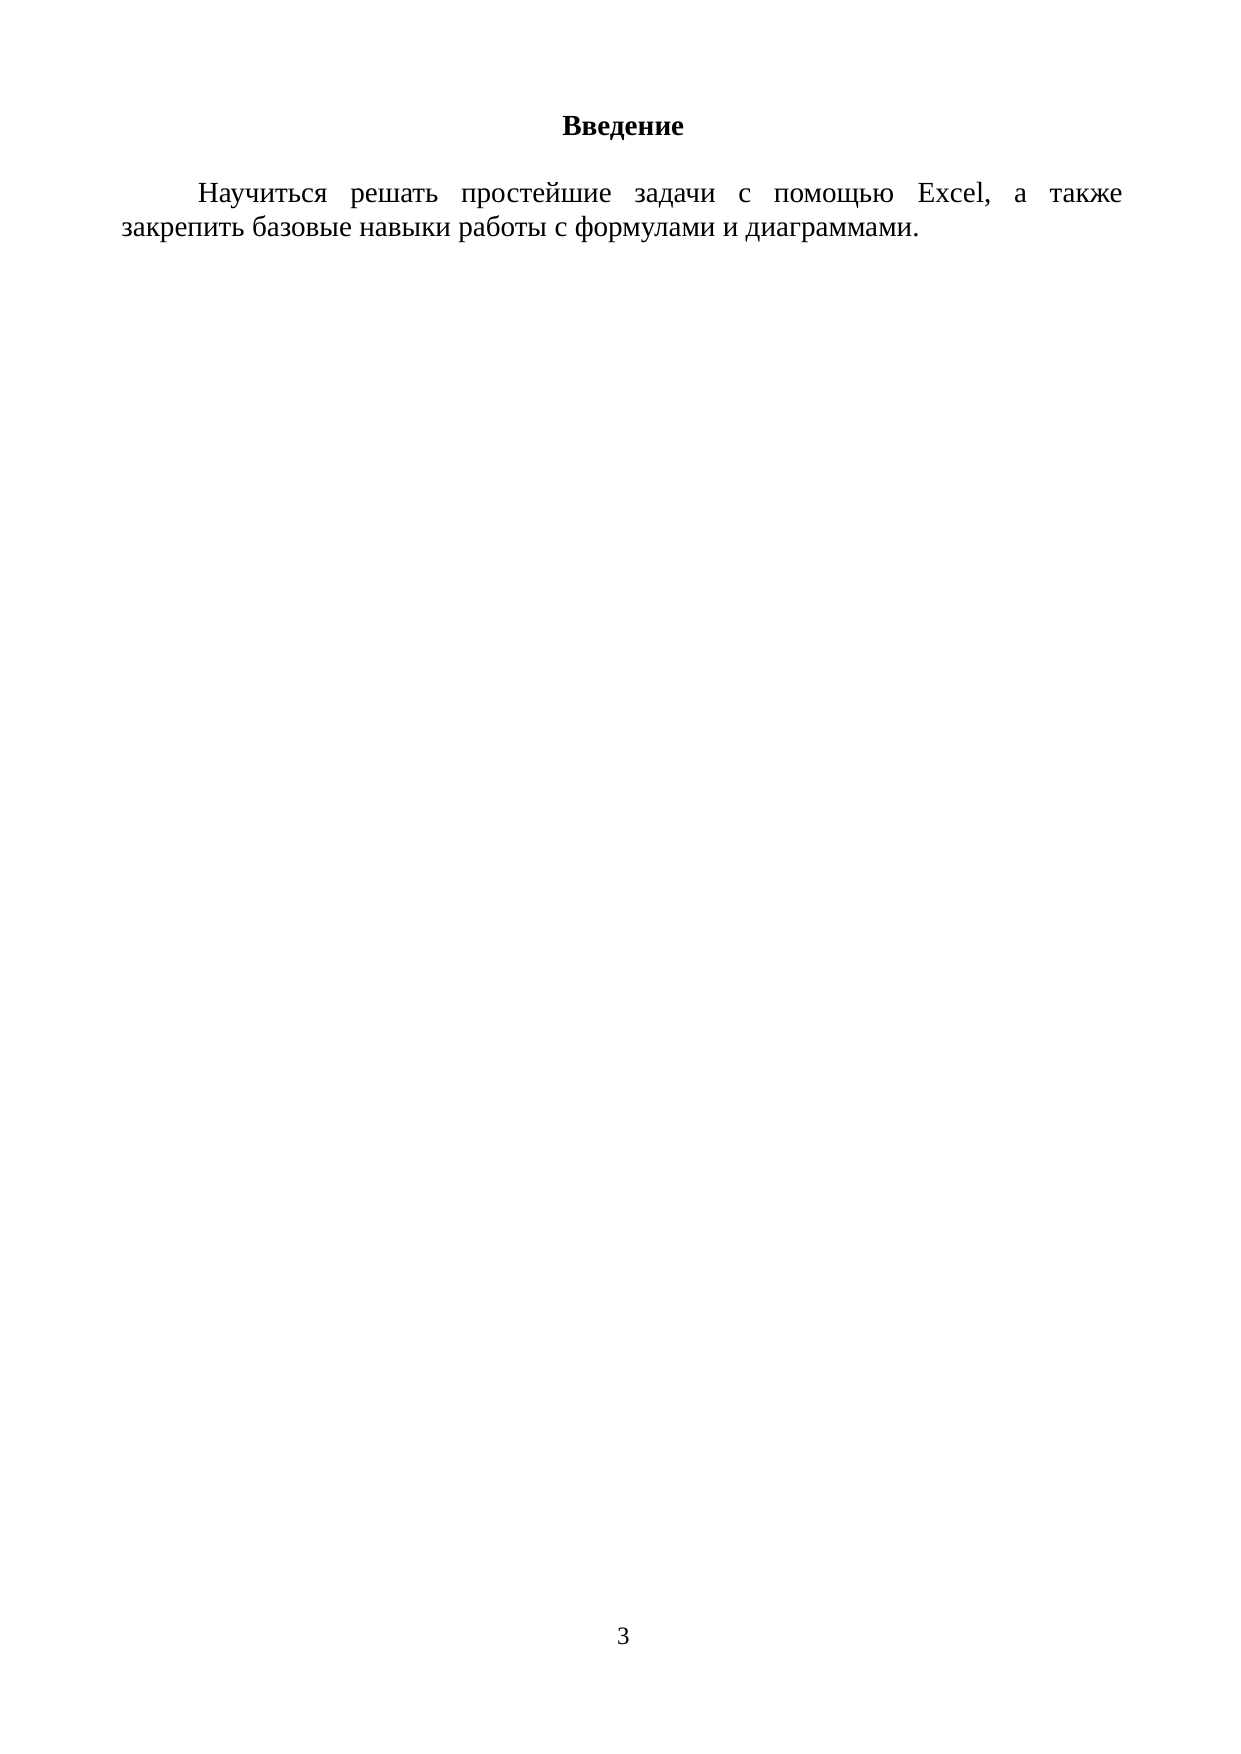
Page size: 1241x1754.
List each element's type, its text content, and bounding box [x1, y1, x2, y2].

text Научиться решать простейшие задачи с помощью Excel, а также закрепить базовые навыки работы с формулами и диаграммами. [121, 176, 1122, 243]
text Введение [124, 108, 1122, 142]
